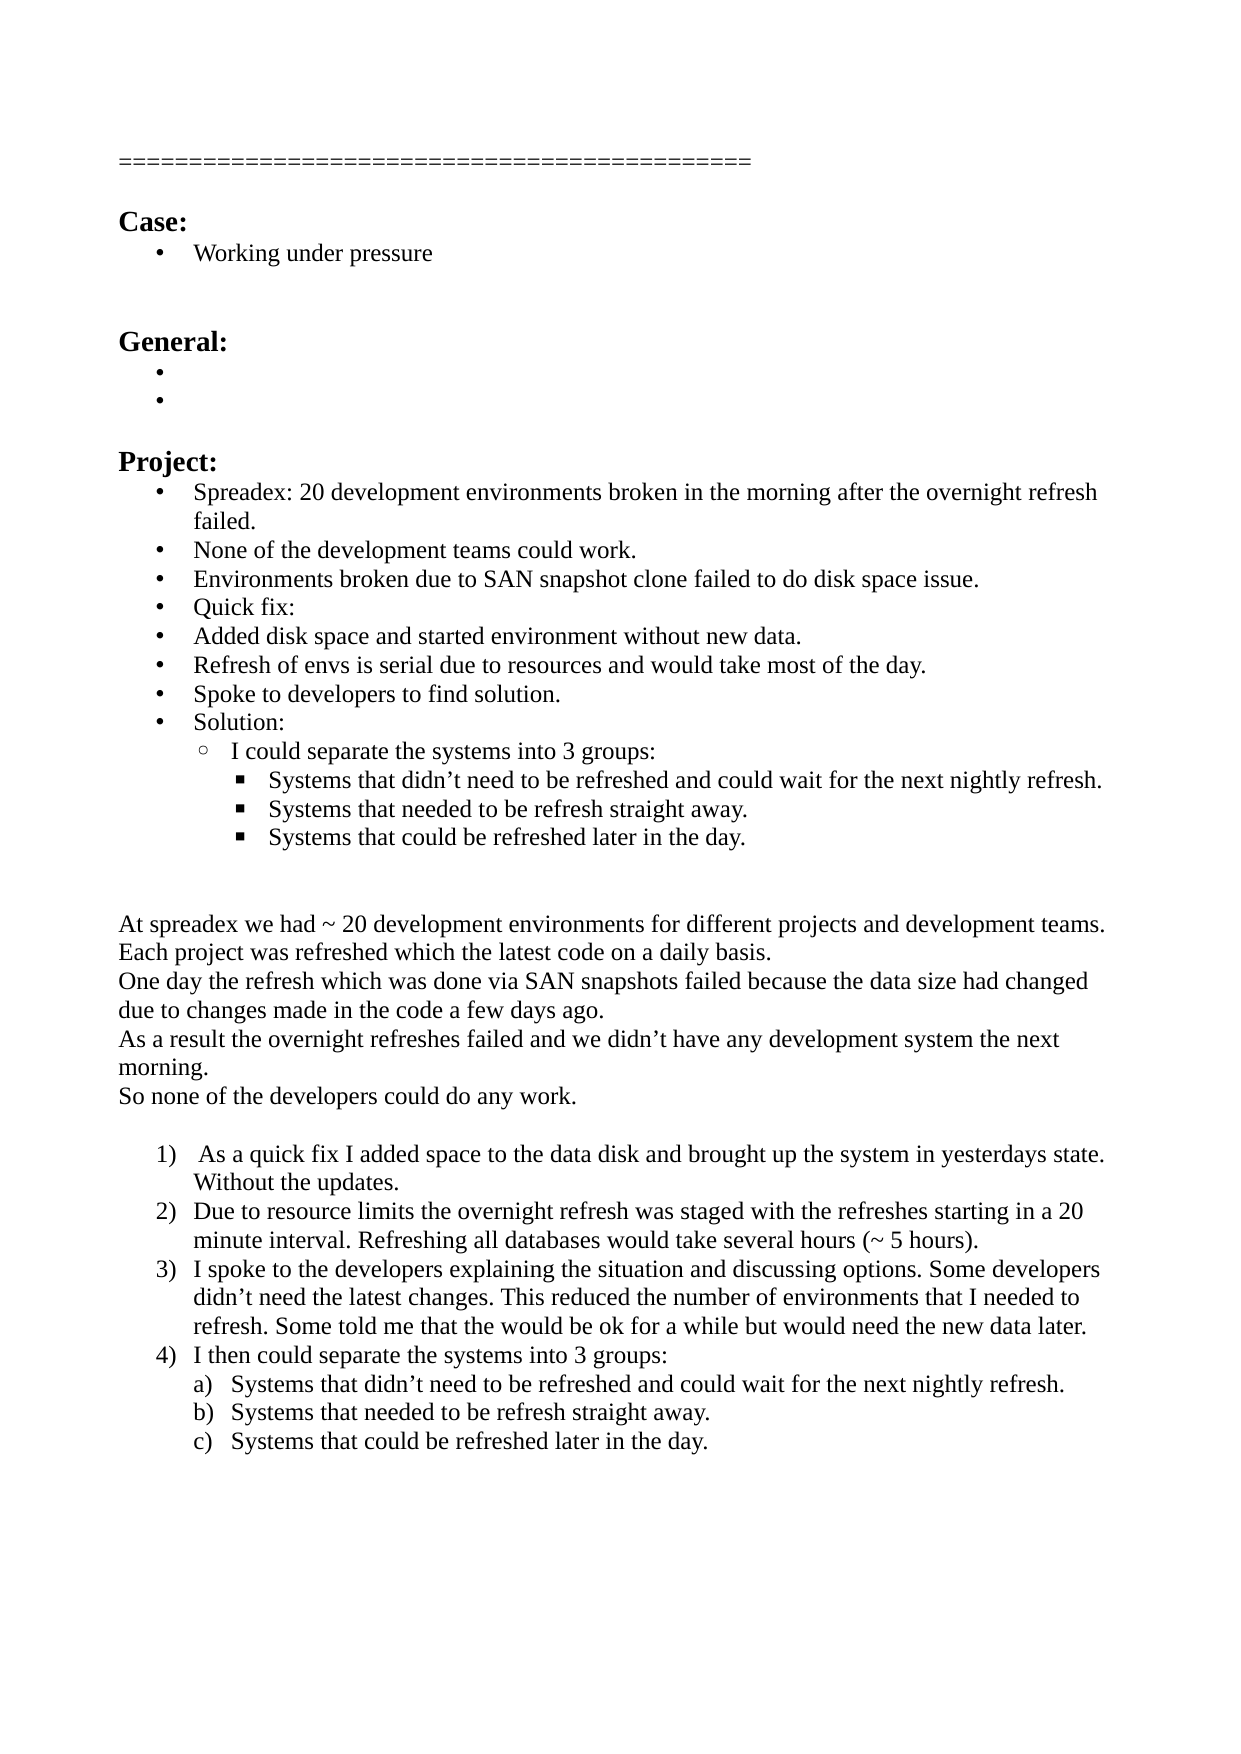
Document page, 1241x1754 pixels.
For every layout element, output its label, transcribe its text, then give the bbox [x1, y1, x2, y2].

list Systems that didn’t need to be refreshed and could wait for the next nightly refresh. [231, 765, 1122, 794]
list Systems that needed to be refresh straight away. [193, 1397, 1122, 1426]
list I could separate the systems into 3 groups: [193, 736, 1122, 765]
text Each project was refreshed which the latest code on a daily basis. [118, 937, 1122, 966]
text Case: [118, 204, 1122, 238]
list Systems that needed to be refresh straight away. [231, 794, 1122, 822]
text ============================================= [118, 147, 1122, 176]
list Systems that didn’t need to be refreshed and could wait for the next nightly refresh. [193, 1369, 1122, 1397]
text General: [118, 324, 1122, 358]
list Spreadex: 20 development environments broken in the morning after the overnight refresh failed. [156, 477, 1122, 535]
list Working under pressure [156, 238, 1122, 267]
list Spoke to developers to find solution. [156, 679, 1122, 707]
list Quick fix: [156, 592, 1122, 621]
list None of the development teams could work. [156, 535, 1122, 564]
list I spoke to the developers explaining the situation and discussing options. Some developers didn’t need the latest changes. This reduced the number of environments that I needed to refresh. Some told me that the would be ok for a while but would need the new data later. [156, 1254, 1122, 1340]
text Project: [118, 444, 1122, 477]
list Added disk space and started environment without new data. [156, 621, 1122, 650]
text At spreadex we had ~ 20 development environments for different projects and development teams. [118, 909, 1122, 937]
text As a result the overnight refreshes failed and we didn’t have any development system the next morning. [118, 1024, 1122, 1081]
list As a quick fix I added space to the data disk and brought up the system in yesterdays state. Without the updates. [156, 1139, 1122, 1196]
text One day the refresh which was done via SAN snapshots failed because the data size had changed due to changes made in the code a few days ago. [118, 966, 1122, 1024]
text So none of the developers could do any work. [118, 1081, 1122, 1110]
list Solution: [156, 707, 1122, 736]
list I then could separate the systems into 3 groups: [156, 1340, 1122, 1369]
list Environments broken due to SAN snapshot clone failed to do disk space issue. [156, 564, 1122, 592]
list Due to resource limits the overnight refresh was staged with the refreshes starting in a 20 minute interval. Refreshing all databases would take several hours (~ 5 hours). [156, 1196, 1122, 1254]
list Refresh of envs is serial due to resources and would take most of the day. [156, 650, 1122, 679]
list Systems that could be refreshed later in the day. [193, 1426, 1122, 1455]
list Systems that could be refreshed later in the day. [231, 822, 1122, 851]
